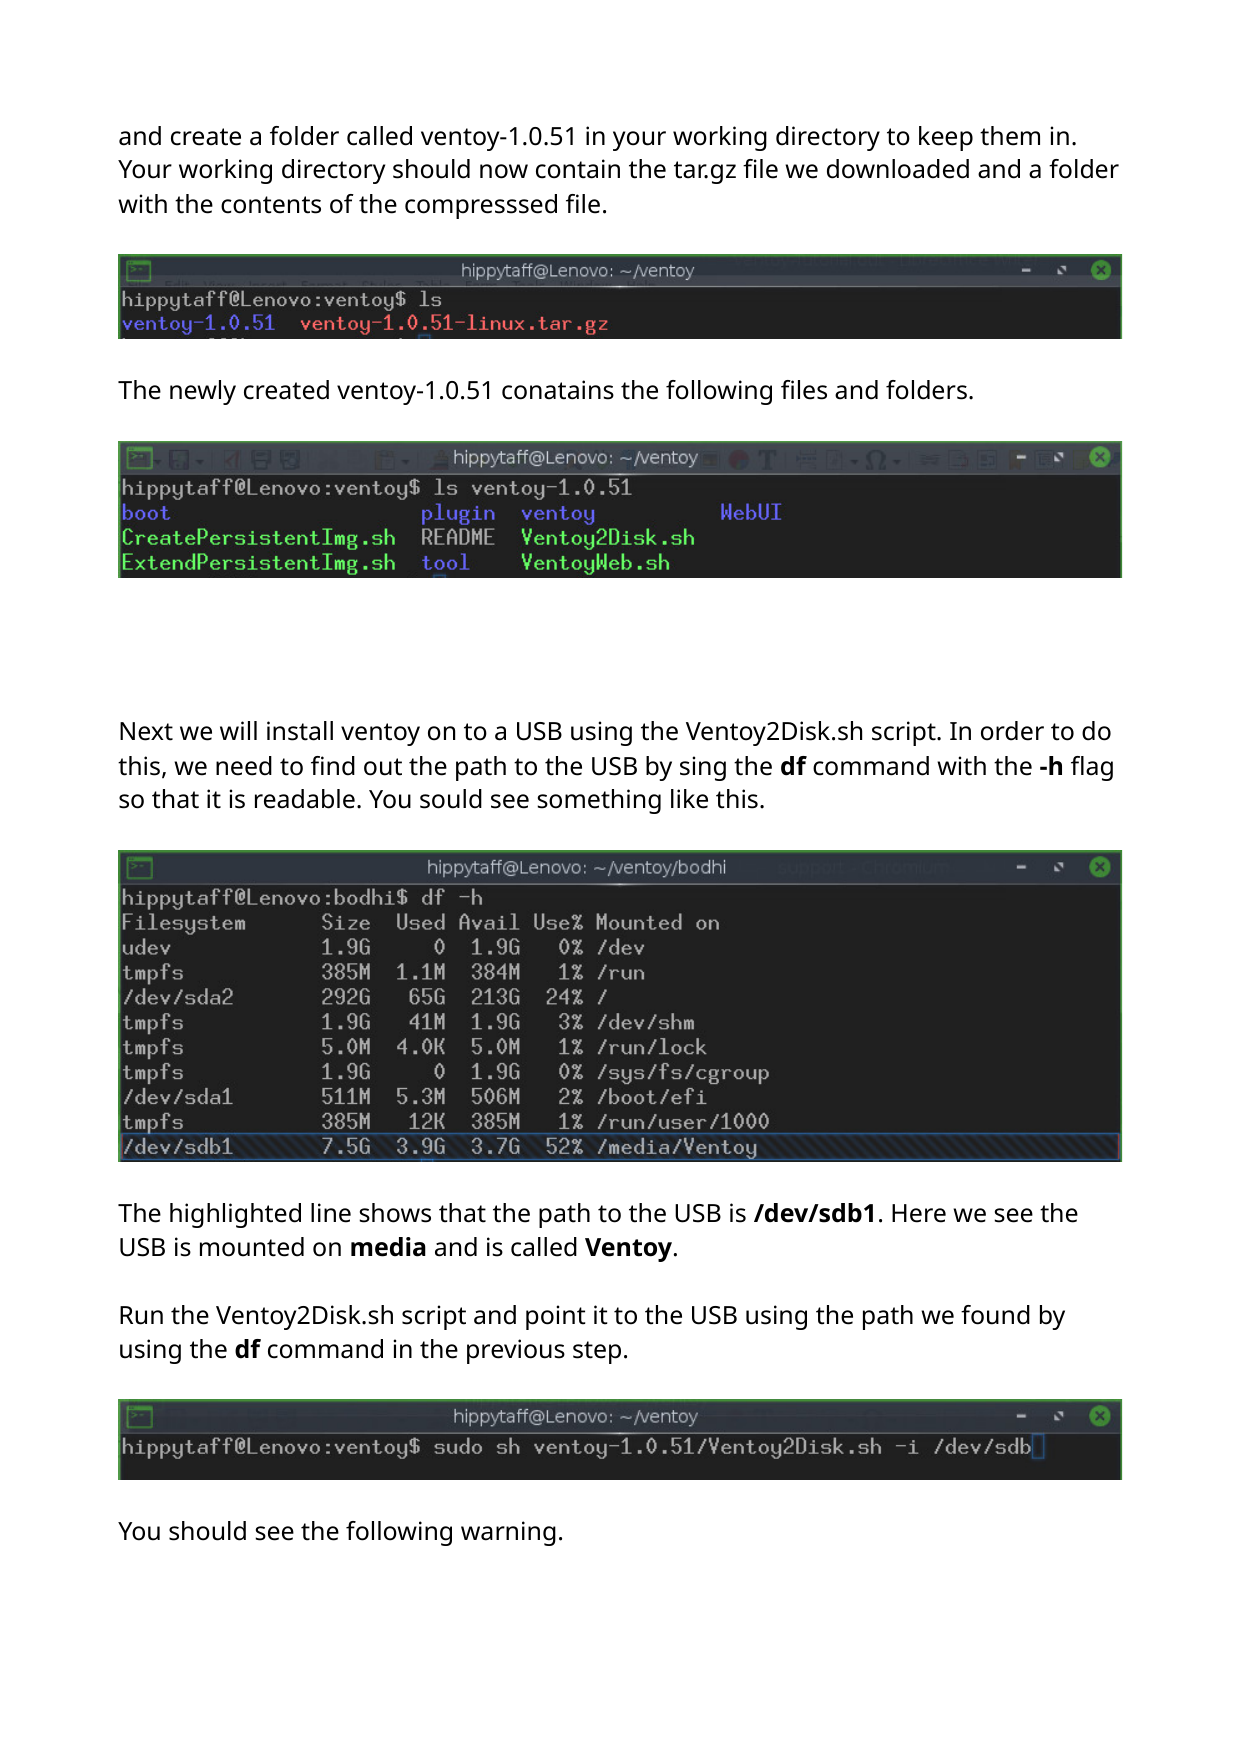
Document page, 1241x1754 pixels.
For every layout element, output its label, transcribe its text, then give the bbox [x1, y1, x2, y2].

picture [118, 441, 1123, 578]
text You should see the following warning. [118, 1514, 1122, 1548]
text The newly created ventoy-1.0.51 conatains the following files and folders. [118, 373, 1122, 407]
text Run the Ventoy2Disk.sh script and point it to the USB using the path we found by using the df command in the previous step. [118, 1297, 1122, 1366]
picture [118, 850, 1123, 1162]
picture [118, 254, 1123, 339]
picture [118, 1399, 1123, 1480]
text The highlighted line shows that the path to the USB is /dev/sdb1. Here we see the USB is mounted on media and is called Ventoy. [118, 1195, 1122, 1263]
text Next we will install ventoy on to a USB using the Ventoy2Disk.sh script. In order to do this, we need to find out the path to the USB by sing the df command with the -h flag so that it is readable. You sould see something like this. [118, 714, 1122, 816]
text and create a folder called ventoy-1.0.51 in your working directory to keep them in. Your working directory should now contain the tar.gz file we downloaded and a folder with the contents of the compresssed file. [118, 118, 1122, 220]
